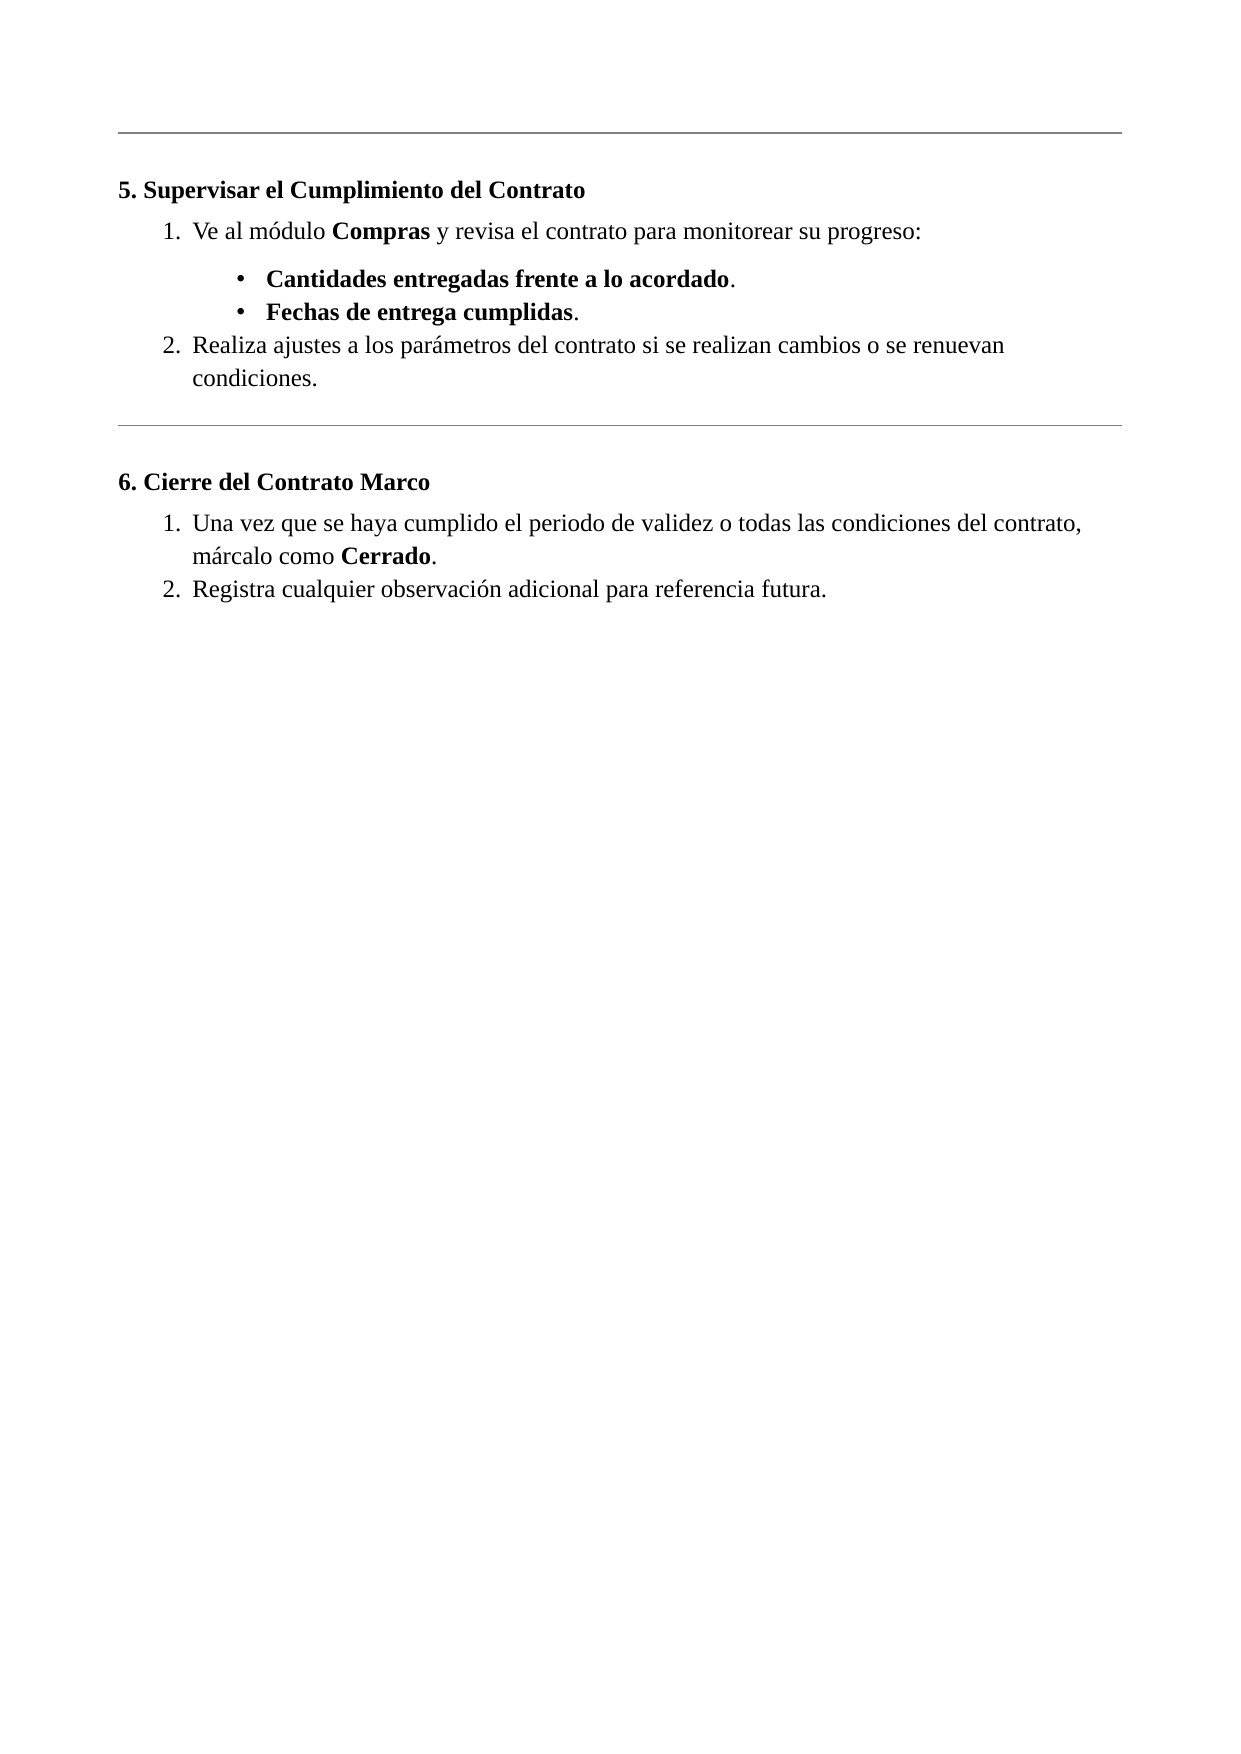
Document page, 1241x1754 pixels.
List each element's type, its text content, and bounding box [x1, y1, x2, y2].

subtitle 6. Cierre del Contrato Marco [118, 467, 1122, 496]
list Cantidades entregadas frente a lo acordado. [236, 264, 1122, 292]
list Registra cualquier observación adicional para referencia futura. [162, 574, 1122, 603]
subtitle 5. Supervisar el Cumplimiento del Contrato [118, 175, 1122, 204]
list Una vez que se haya cumplido el periodo de validez o todas las condiciones del contrato, márcalo como Cerrado. [162, 508, 1122, 570]
list Fechas de entrega cumplidas. [236, 297, 1122, 326]
list Realiza ajustes a los parámetros del contrato si se realizan cambios o se renuevan condiciones. [162, 330, 1122, 392]
list Ve al módulo Compras y revisa el contrato para monitorear su progreso: [162, 216, 1122, 245]
